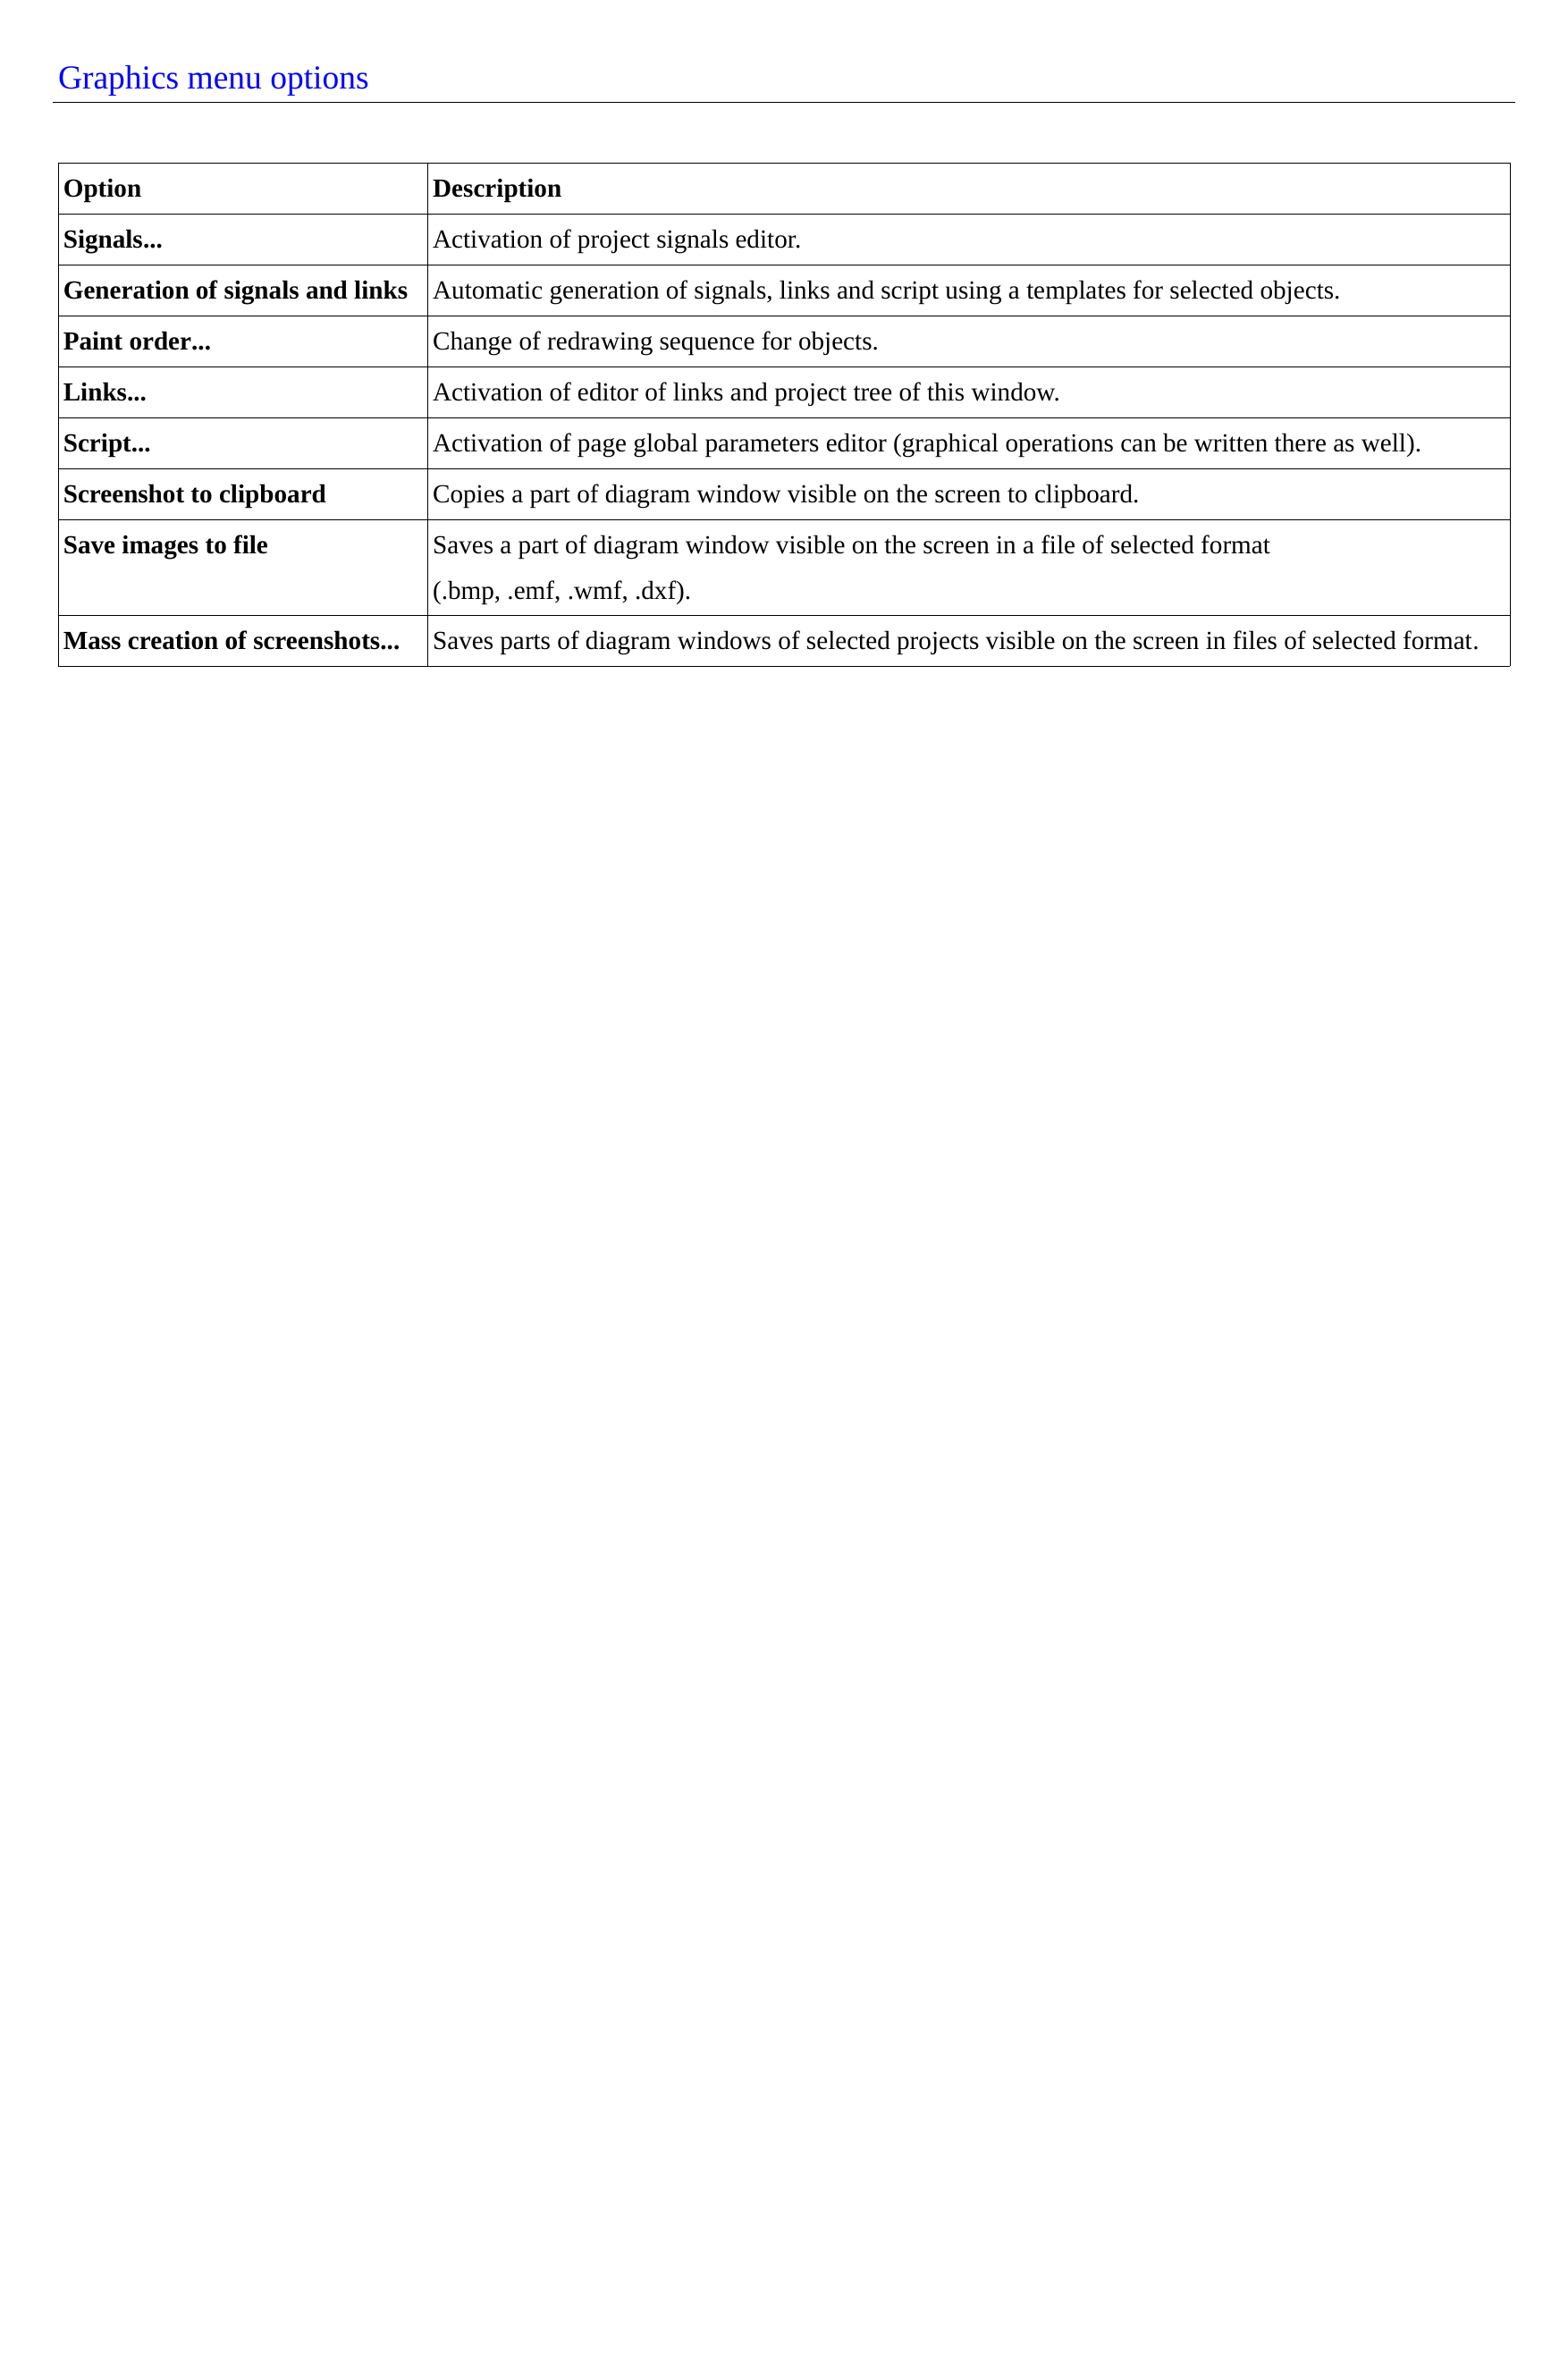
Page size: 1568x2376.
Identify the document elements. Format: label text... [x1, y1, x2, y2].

table_cell Paint order... [59, 316, 427, 366]
table_header Description [428, 164, 1510, 214]
table_cell Change of redrawing sequence for objects. [428, 316, 1510, 366]
table_cell Copies a part of diagram window visible on the screen to clipboard. [428, 469, 1510, 519]
table_cell Saves parts of diagram windows of selected projects visible on the screen in files of selected format. [428, 616, 1510, 666]
table_cell Mass creation of screenshots... [59, 616, 427, 666]
table_cell Saves a part of diagram window visible on the screen in a file of selected format (.bmp, .emf, .wmf, .dxf). [428, 520, 1510, 615]
table_cell Activation of editor of links and project tree of this window. [428, 367, 1510, 417]
table_header Option [59, 164, 427, 214]
table_cell Screenshot to clipboard [59, 469, 427, 519]
table_cell Activation of page global parameters editor (graphical operations can be written there as well). [428, 418, 1510, 468]
table_cell Automatic generation of signals, links and script using a templates for selected objects. [428, 265, 1510, 316]
table_cell Signals... [59, 215, 427, 265]
table_cell [53, 103, 1515, 712]
table_cell Script... [59, 418, 427, 468]
table_cell Activation of project signals editor. [428, 215, 1510, 265]
table_cell Generation of signals and links [59, 265, 427, 316]
table_cell Save images to file [59, 520, 427, 615]
table_header Graphics menu options [53, 53, 1515, 102]
table_cell Links... [59, 367, 427, 417]
